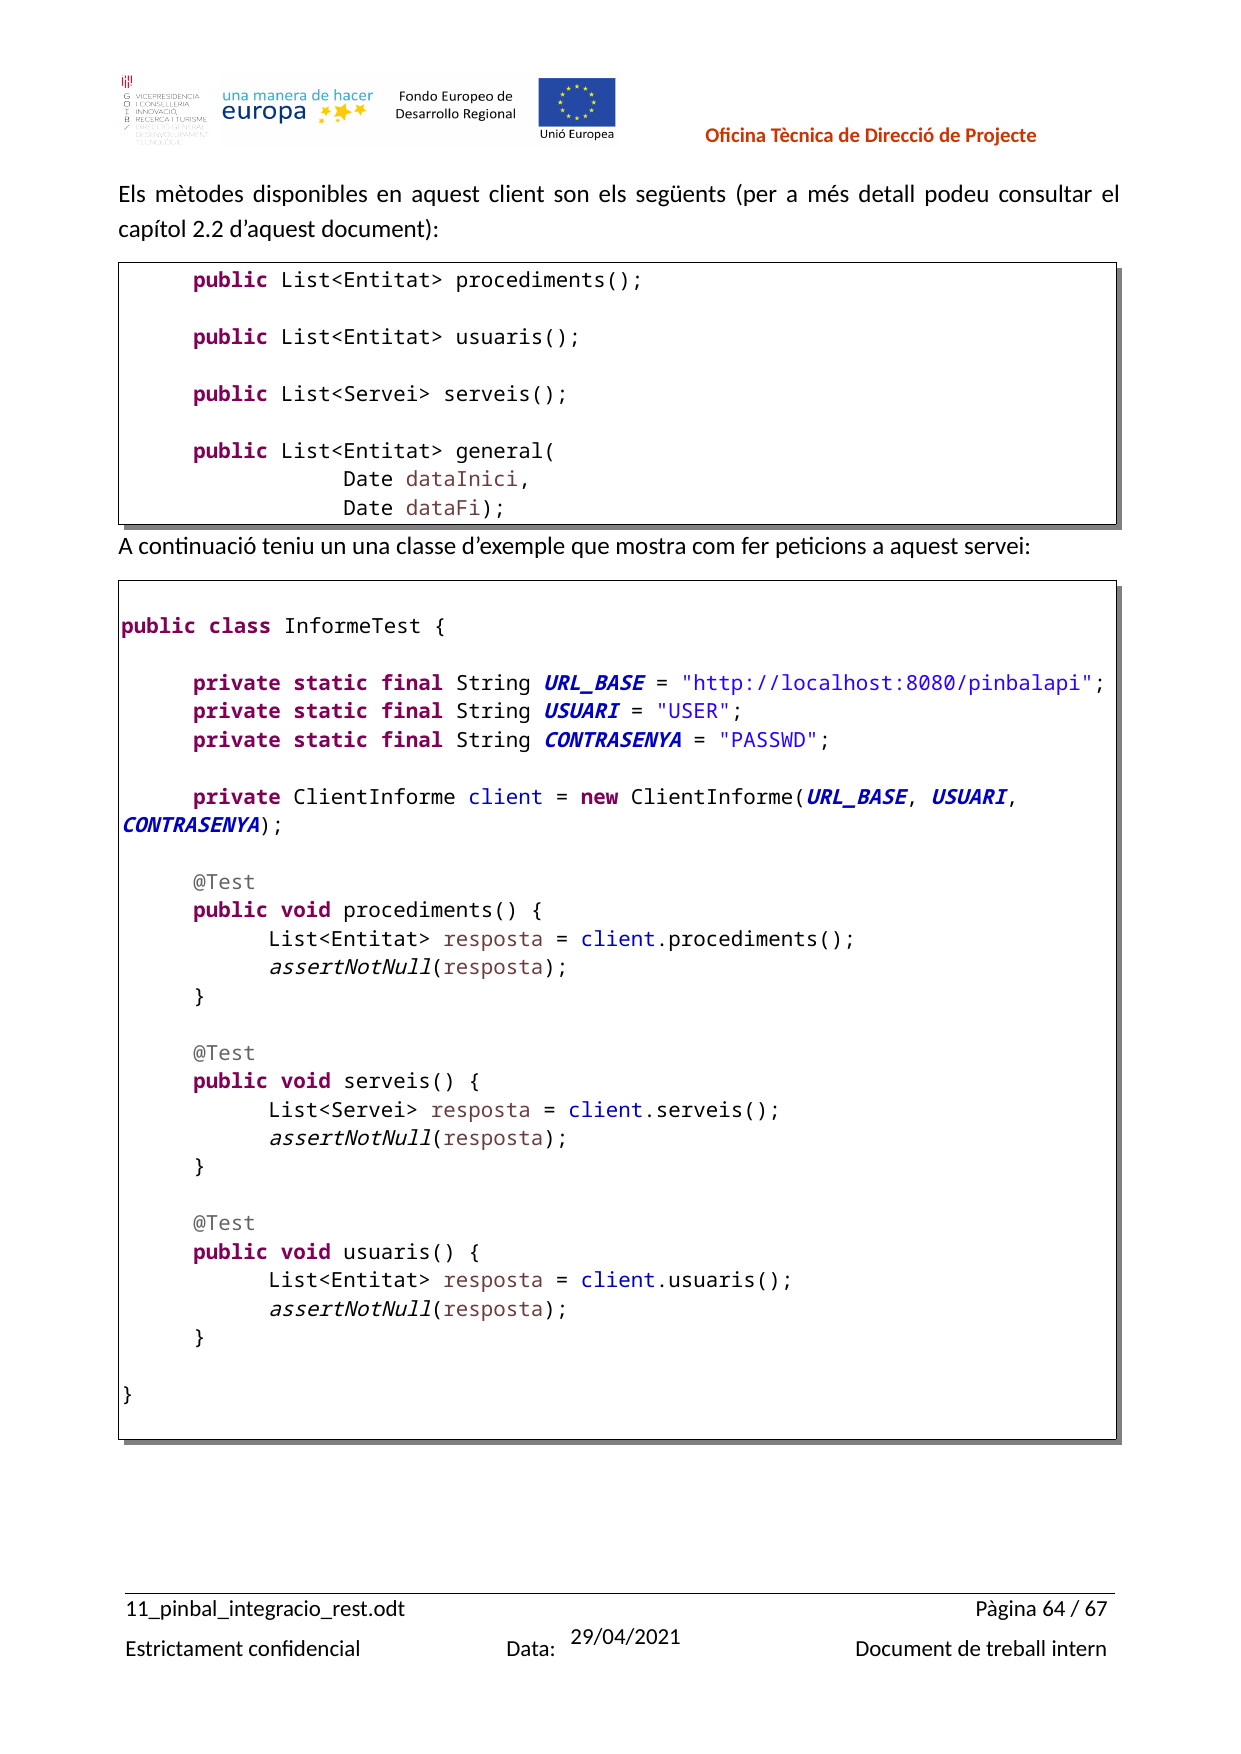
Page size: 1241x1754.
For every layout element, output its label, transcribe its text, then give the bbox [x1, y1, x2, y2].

text @Test [119, 864, 1116, 893]
text @Test [119, 1035, 1116, 1063]
text @Test [119, 1205, 1116, 1234]
text private static final String USUARI = "USER"; [119, 693, 1116, 722]
picture [118, 73, 213, 147]
text A continuació teniu un una classe d’exemple que mostra com fer peticions a aquest servei: [118, 530, 1122, 561]
text public void usuaris() { [119, 1234, 1116, 1262]
text public void procediments() { [119, 893, 1116, 921]
text public List<Entitat> general( [119, 433, 1116, 461]
text List<Entitat> resposta = client.procediments(); [119, 921, 1116, 949]
text public List<Servei> serveis(); [119, 376, 1116, 407]
text Els mètodes disponibles en aquest client son els següents (per a més detall podeu consultar el capítol 2.2 d’aquest document): [118, 178, 1122, 243]
text } [119, 1148, 1116, 1180]
text } [119, 1376, 1116, 1407]
text assertNotNull(resposta); [119, 949, 1116, 978]
text List<Entitat> resposta = client.usuaris(); [119, 1262, 1116, 1291]
text Date dataInici, [119, 461, 1116, 490]
text Date dataFi); [119, 490, 1116, 524]
text assertNotNull(resposta); [119, 1291, 1116, 1319]
text public void serveis() { [119, 1063, 1116, 1092]
text public List<Entitat> usuaris(); [119, 319, 1116, 351]
text public List<Entitat> procediments(); [119, 263, 1116, 294]
text private ClientInforme client = new ClientInforme(URL_BASE, USUARI, CONTRASENYA); [119, 779, 1116, 839]
picture [219, 73, 621, 147]
text private static final String URL_BASE = "http://localhost:8080/pinbalapi"; [119, 665, 1116, 693]
text } [119, 1319, 1116, 1351]
text assertNotNull(resposta); [119, 1120, 1116, 1148]
text } [119, 978, 1116, 1009]
text private static final String CONTRASENYA = "PASSWD"; [119, 722, 1116, 753]
text public class InformeTest { [119, 608, 1116, 640]
text List<Servei> resposta = client.serveis(); [119, 1092, 1116, 1120]
